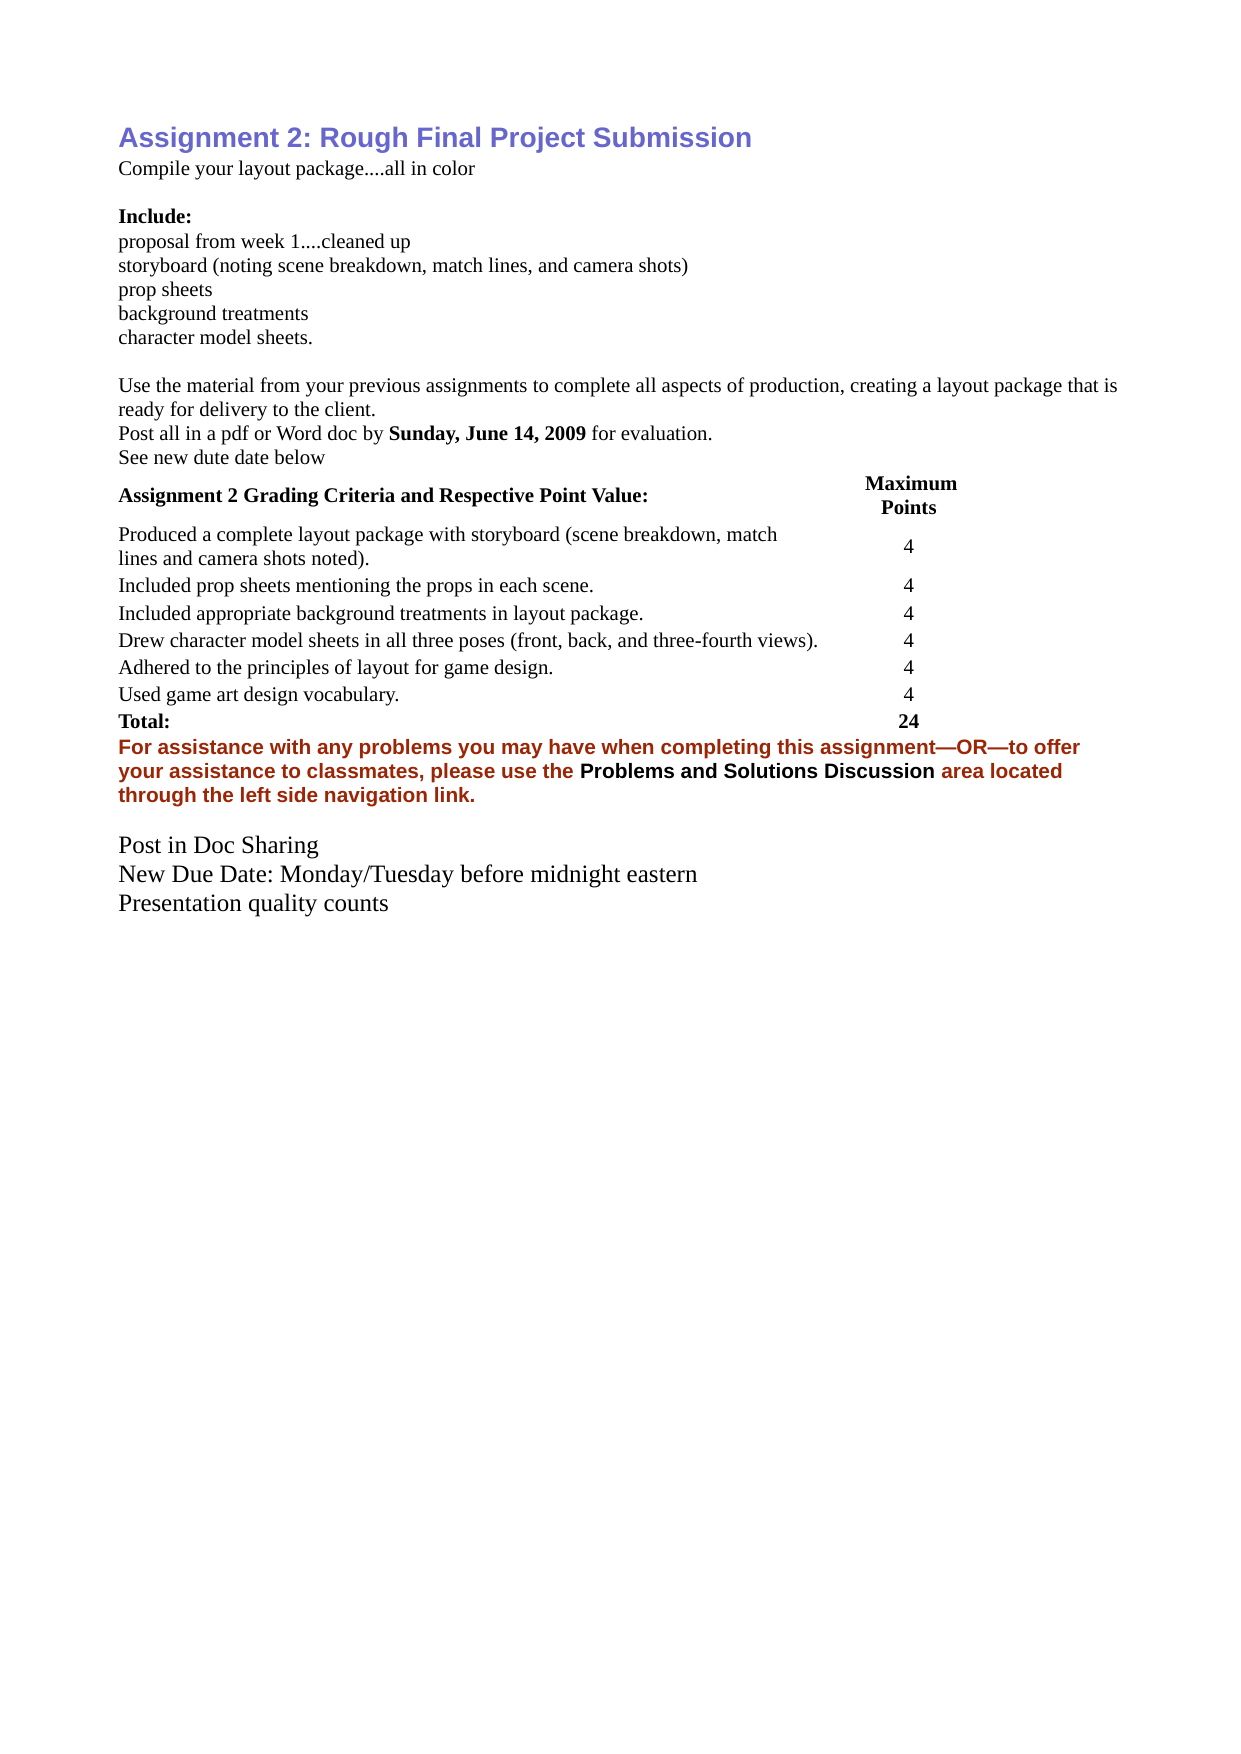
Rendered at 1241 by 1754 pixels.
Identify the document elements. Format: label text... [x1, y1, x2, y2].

text New Due Date: Monday/Tuesday before midnight eastern [118, 859, 1122, 888]
table_cell Adhered to the principles of layout for game design. [117, 653, 821, 680]
table_cell 4 [821, 572, 1001, 599]
table_header Maximum Points [821, 469, 1001, 520]
text Presentation quality counts [118, 888, 1122, 917]
table_cell 4 [821, 520, 1001, 572]
table_cell Produced a complete layout package with storyboard (scene breakdown, match lines and camera shots noted). [117, 520, 821, 572]
table_cell 4 [821, 653, 1001, 680]
table_header Assignment 2 Grading Criteria and Respective Point Value: [117, 469, 821, 520]
text Post in Doc Sharing [118, 831, 1122, 859]
table_cell Drew character model sheets in all three poses (front, back, and three-fourth views). [117, 626, 821, 653]
text For assistance with any problems you may have when completing this assignment—OR—to offer your assistance to classmates, please use the Problems and Solutions Discussion area located through the left side navigation link. [118, 735, 1122, 807]
table_cell 24 [821, 708, 1001, 735]
text Assignment 2: Rough Final Project Submission [118, 121, 1122, 153]
table_cell Used game art design vocabulary. [117, 680, 821, 708]
table_cell 4 [821, 599, 1001, 626]
table_cell 4 [821, 680, 1001, 708]
table_cell Included prop sheets mentioning the props in each scene. [117, 572, 821, 599]
table_cell Included appropriate background treatments in layout package. [117, 599, 821, 626]
table_cell 4 [821, 626, 1001, 653]
table_cell Total: [117, 708, 821, 735]
text Compile your layout package....all in color Include: proposal from week 1....cleaned up storyboard (noting scene breakdown, match lines, and camera shots) prop sheets background treatments character model sheets. Use the material from your previous assignments to complete all aspects of production, creating a layout package that is ready for delivery to the client. [118, 156, 1122, 421]
text Post all in a pdf or Word doc by Sunday, June 14, 2009 for evaluation. See new dute date below [118, 421, 1122, 469]
